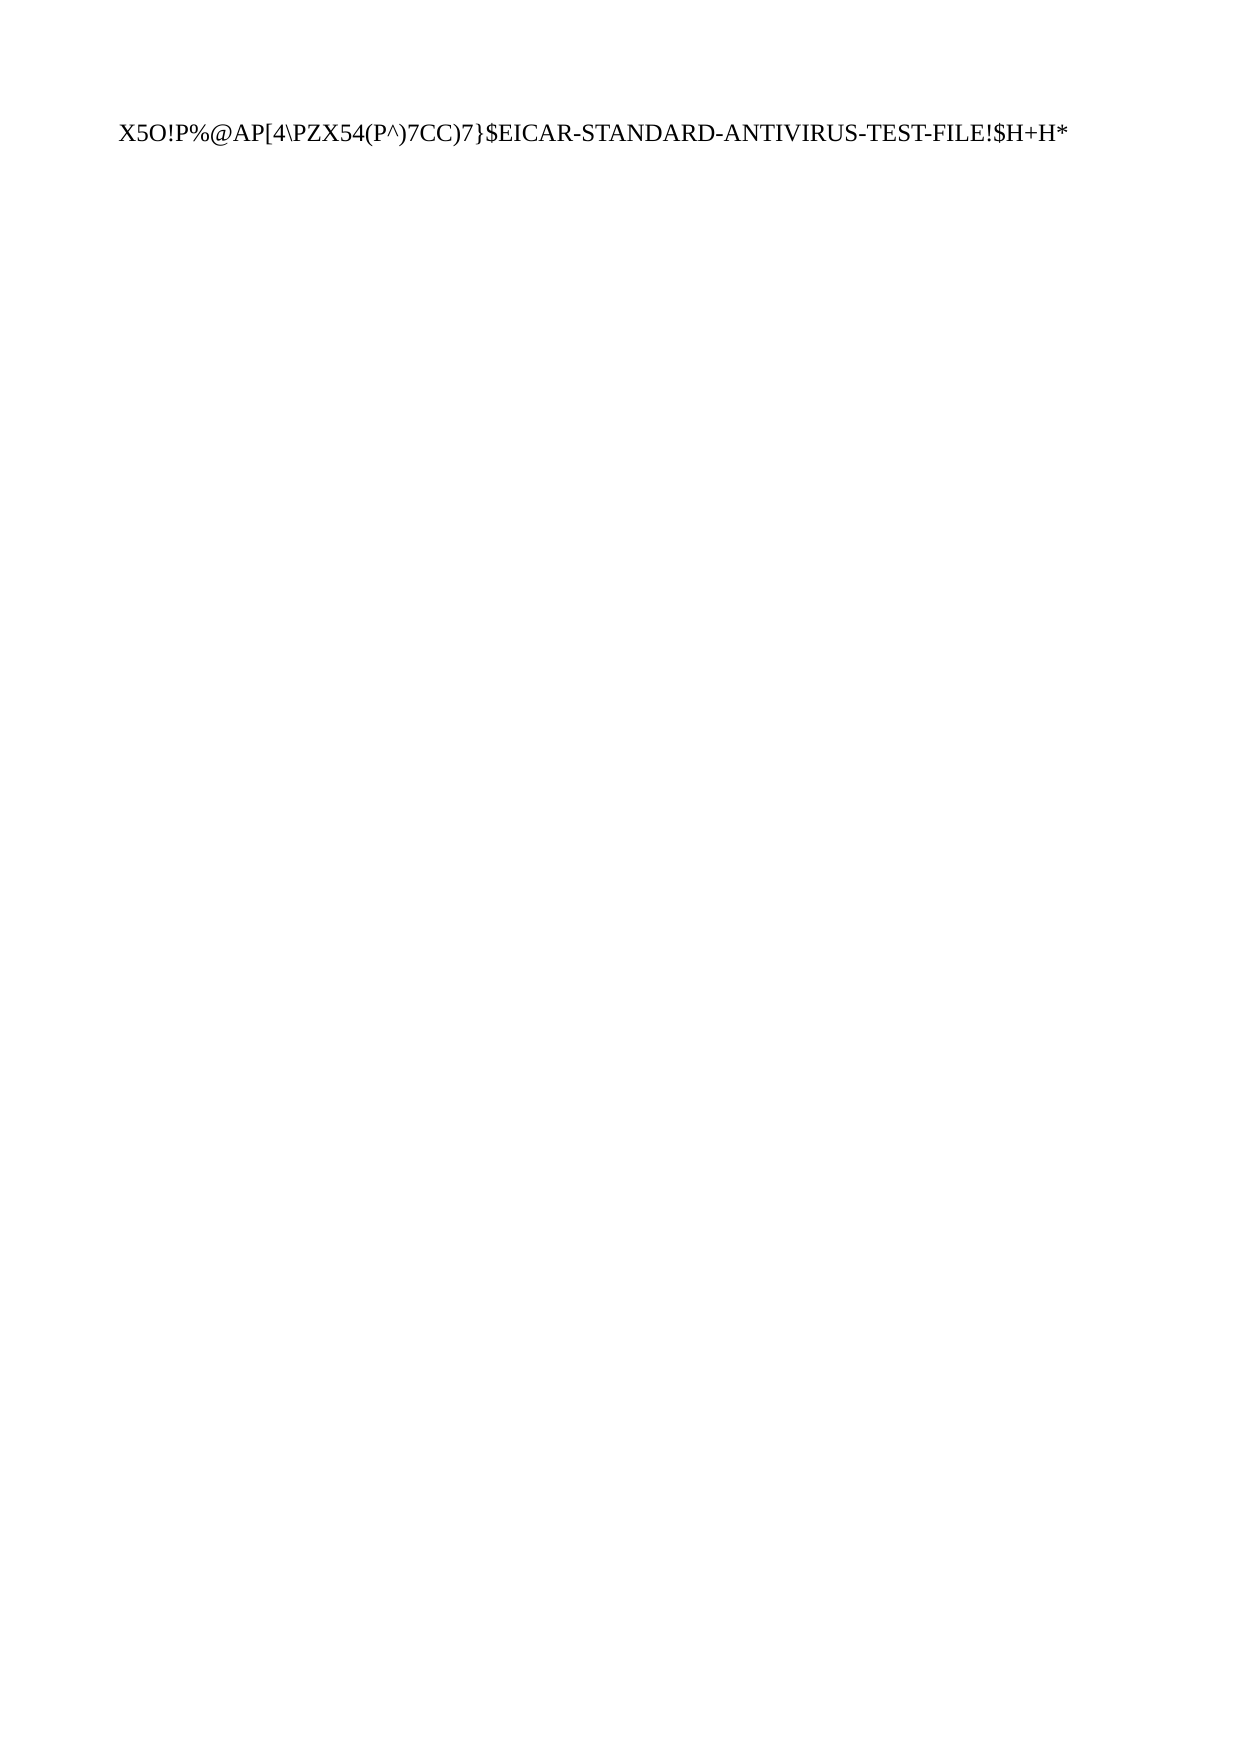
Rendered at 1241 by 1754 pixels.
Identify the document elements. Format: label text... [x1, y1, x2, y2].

text X5O!P%@AP[4\PZX54(P^)7CC)7}$EICAR-STANDARD-ANTIVIRUS-TEST-FILE!$H+H* [118, 118, 1122, 147]
